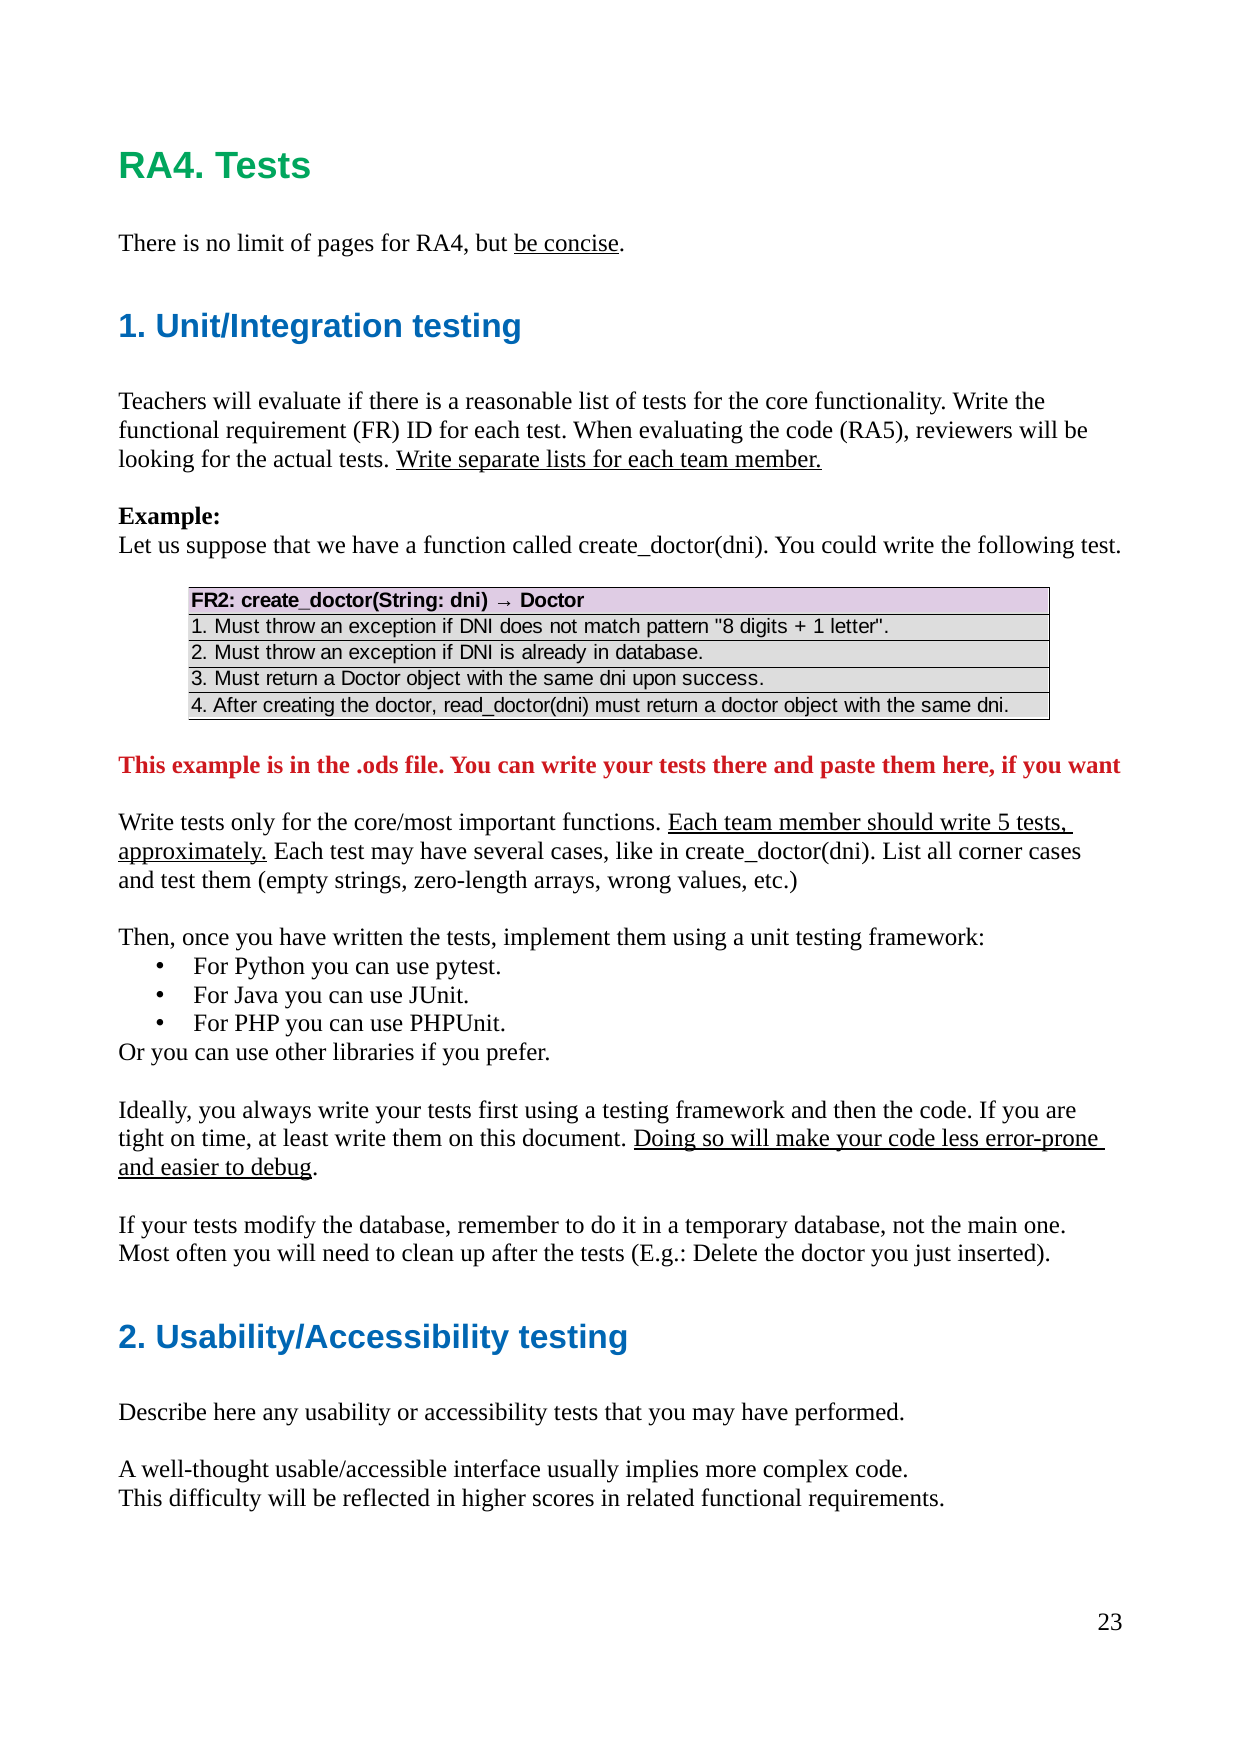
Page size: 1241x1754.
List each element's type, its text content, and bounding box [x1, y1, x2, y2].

text Example: [118, 501, 1122, 530]
text Most often you will need to clean up after the tests (E.g.: Delete the doctor you just inserted). [118, 1238, 1122, 1267]
subtitle 2. Usability/Accessibility testing [118, 1317, 1122, 1355]
text Let us suppose that we have a function called create_doctor(dni). You could write the following test. [118, 530, 1122, 559]
text Teachers will evaluate if there is a reasonable list of tests for the core functionality. Write the functional requirement (FR) ID for each test. When evaluating the code (RA5), reviewers will be looking for the actual tests. Write separate lists for each team member. [118, 386, 1122, 472]
text Then, once you have written the tests, implement them using a unit testing framework: [118, 922, 1122, 951]
list For Python you can use pytest. [156, 951, 1122, 980]
text Ideally, you always write your tests first using a testing framework and then the code. If you are tight on time, at least write them on this document. Doing so will make your code less error-prone and easier to debug. [118, 1095, 1122, 1181]
text There is no limit of pages for RA4, but be concise. [118, 228, 1122, 257]
subtitle 1. Unit/Integration testing [118, 306, 1122, 345]
list For PHP you can use PHPUnit. [156, 1008, 1122, 1037]
text A well-thought usable/accessible interface usually implies more complex code. [118, 1454, 1122, 1483]
list For Java you can use JUnit. [156, 980, 1122, 1008]
text This example is in the .ods file. You can write your tests there and paste them here, if you want [118, 750, 1122, 778]
text If your tests modify the database, remember to do it in a temporary database, not the main one. [118, 1210, 1122, 1238]
text Describe here any usability or accessibility tests that you may have performed. [118, 1397, 1122, 1425]
text This difficulty will be reflected in higher scores in related functional requirements. [118, 1483, 1122, 1512]
text Write tests only for the core/most important functions. Each team member should write 5 tests, approximately. Each test may have several cases, like in create_doctor(dni). List all corner cases and test them (empty strings, zero-length arrays, wrong values, etc.) [118, 807, 1122, 893]
text Or you can use other libraries if you prefer. [118, 1037, 1122, 1066]
subtitle RA4. Tests [118, 143, 1122, 187]
